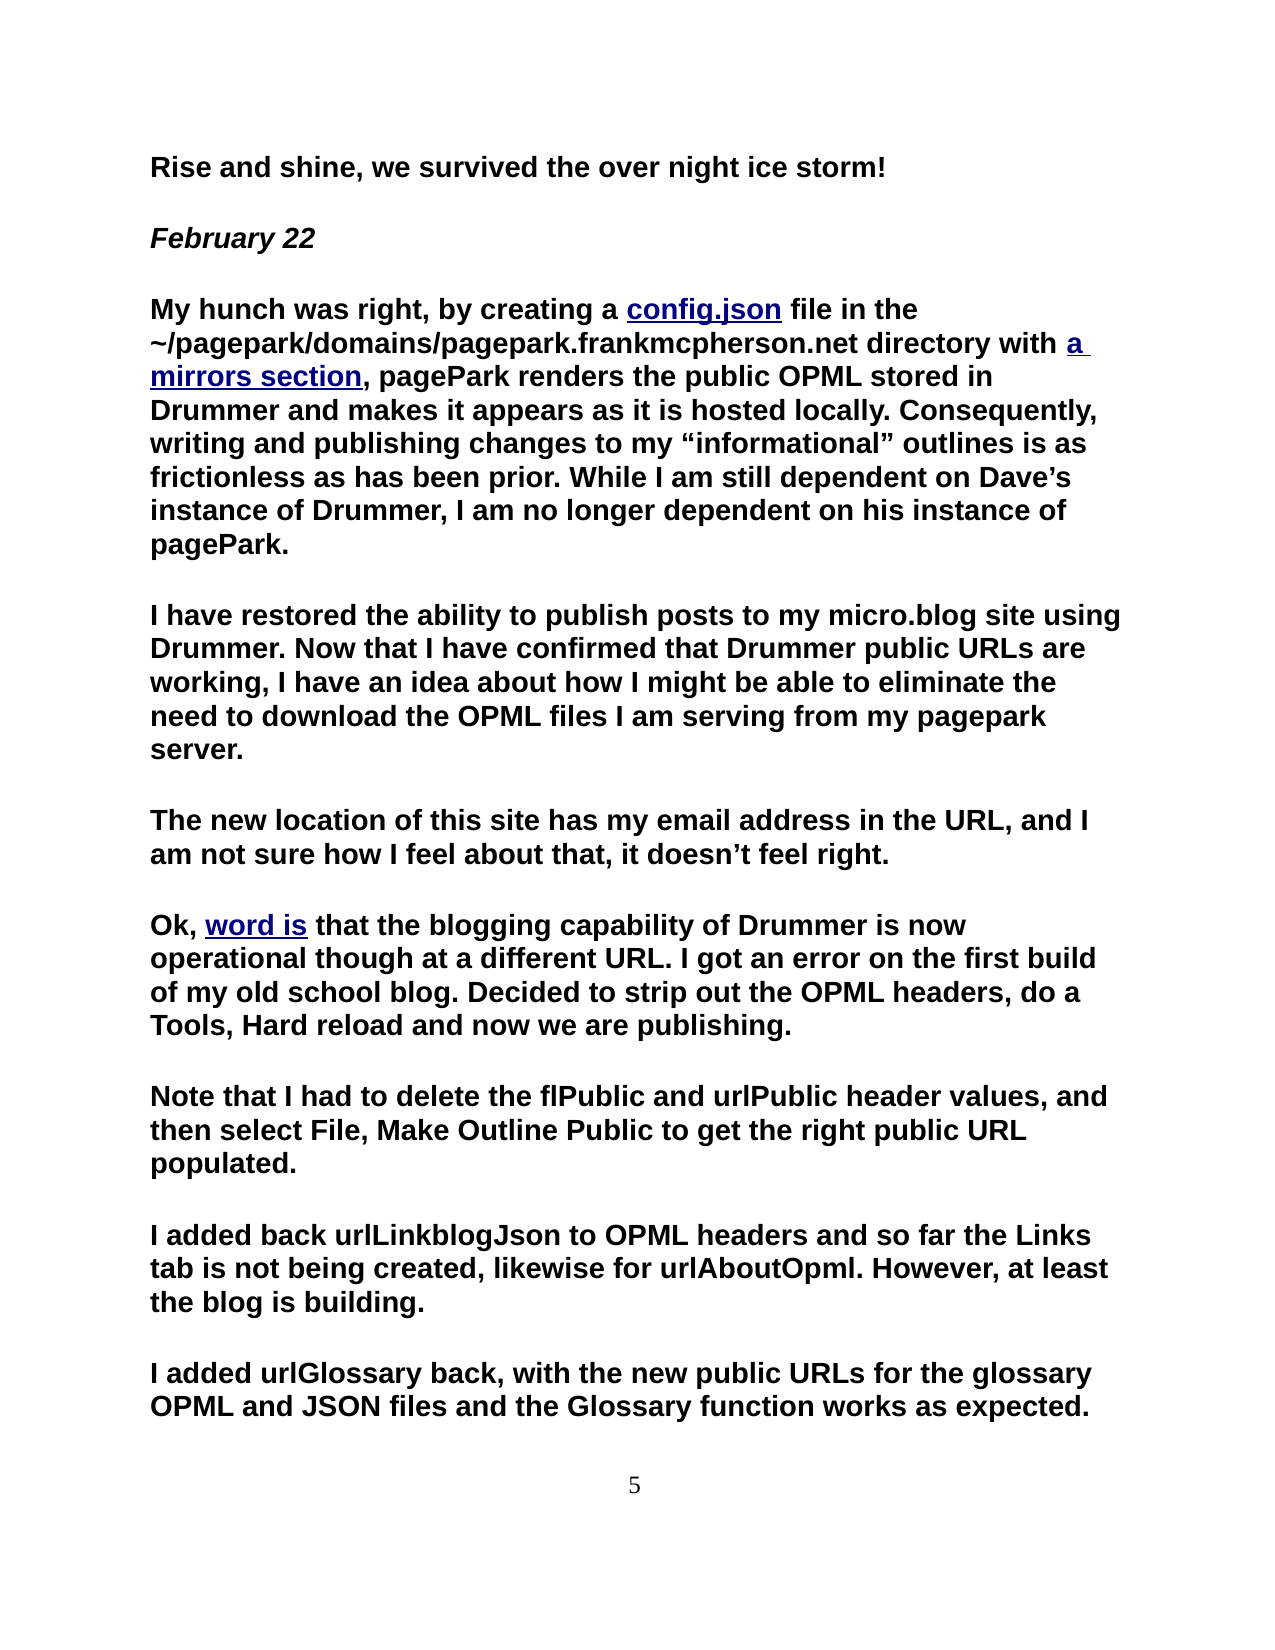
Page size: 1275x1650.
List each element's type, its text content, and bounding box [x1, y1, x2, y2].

subtitle February 22 [150, 221, 1125, 254]
subtitle Ok, word is that the blogging capability of Drummer is now operational though at a different URL. I got an error on the first build of my old school blog. Decided to strip out the OPML headers, do a Tools, Hard reload and now we are publishing. [150, 908, 1125, 1042]
subtitle Rise and shine, we survived the over night ice storm! [150, 150, 1125, 183]
subtitle My hunch was right, by creating a config.json file in the ~/pagepark/domains/pagepark.frankmcpherson.net directory with a mirrors section, pagePark renders the public OPML stored in Drummer and makes it appears as it is hosted locally. Consequently, writing and publishing changes to my “informational” outlines is as frictionless as has been prior. While I am still dependent on Dave’s instance of Drummer, I am no longer dependent on his instance of pagePark. [150, 292, 1125, 560]
subtitle Note that I had to delete the flPublic and urlPublic header values, and then select File, Make Outline Public to get the right public URL populated. [150, 1079, 1125, 1180]
subtitle I added urlGlossary back, with the new public URLs for the glossary OPML and JSON files and the Glossary function works as expected. [150, 1356, 1125, 1423]
subtitle The new location of this site has my email address in the URL, and I am not sure how I feel about that, it doesn’t feel right. [150, 803, 1125, 870]
subtitle I added back urlLinkblogJson to OPML headers and so far the Links tab is not being created, likewise for urlAboutOpml. However, at least the blog is building. [150, 1217, 1125, 1318]
subtitle I have restored the ability to publish posts to my micro.blog site using Drummer. Now that I have confirmed that Drummer public URLs are working, I have an idea about how I might be able to eliminate the need to download the OPML files I am serving from my pagepark server. [150, 598, 1125, 766]
